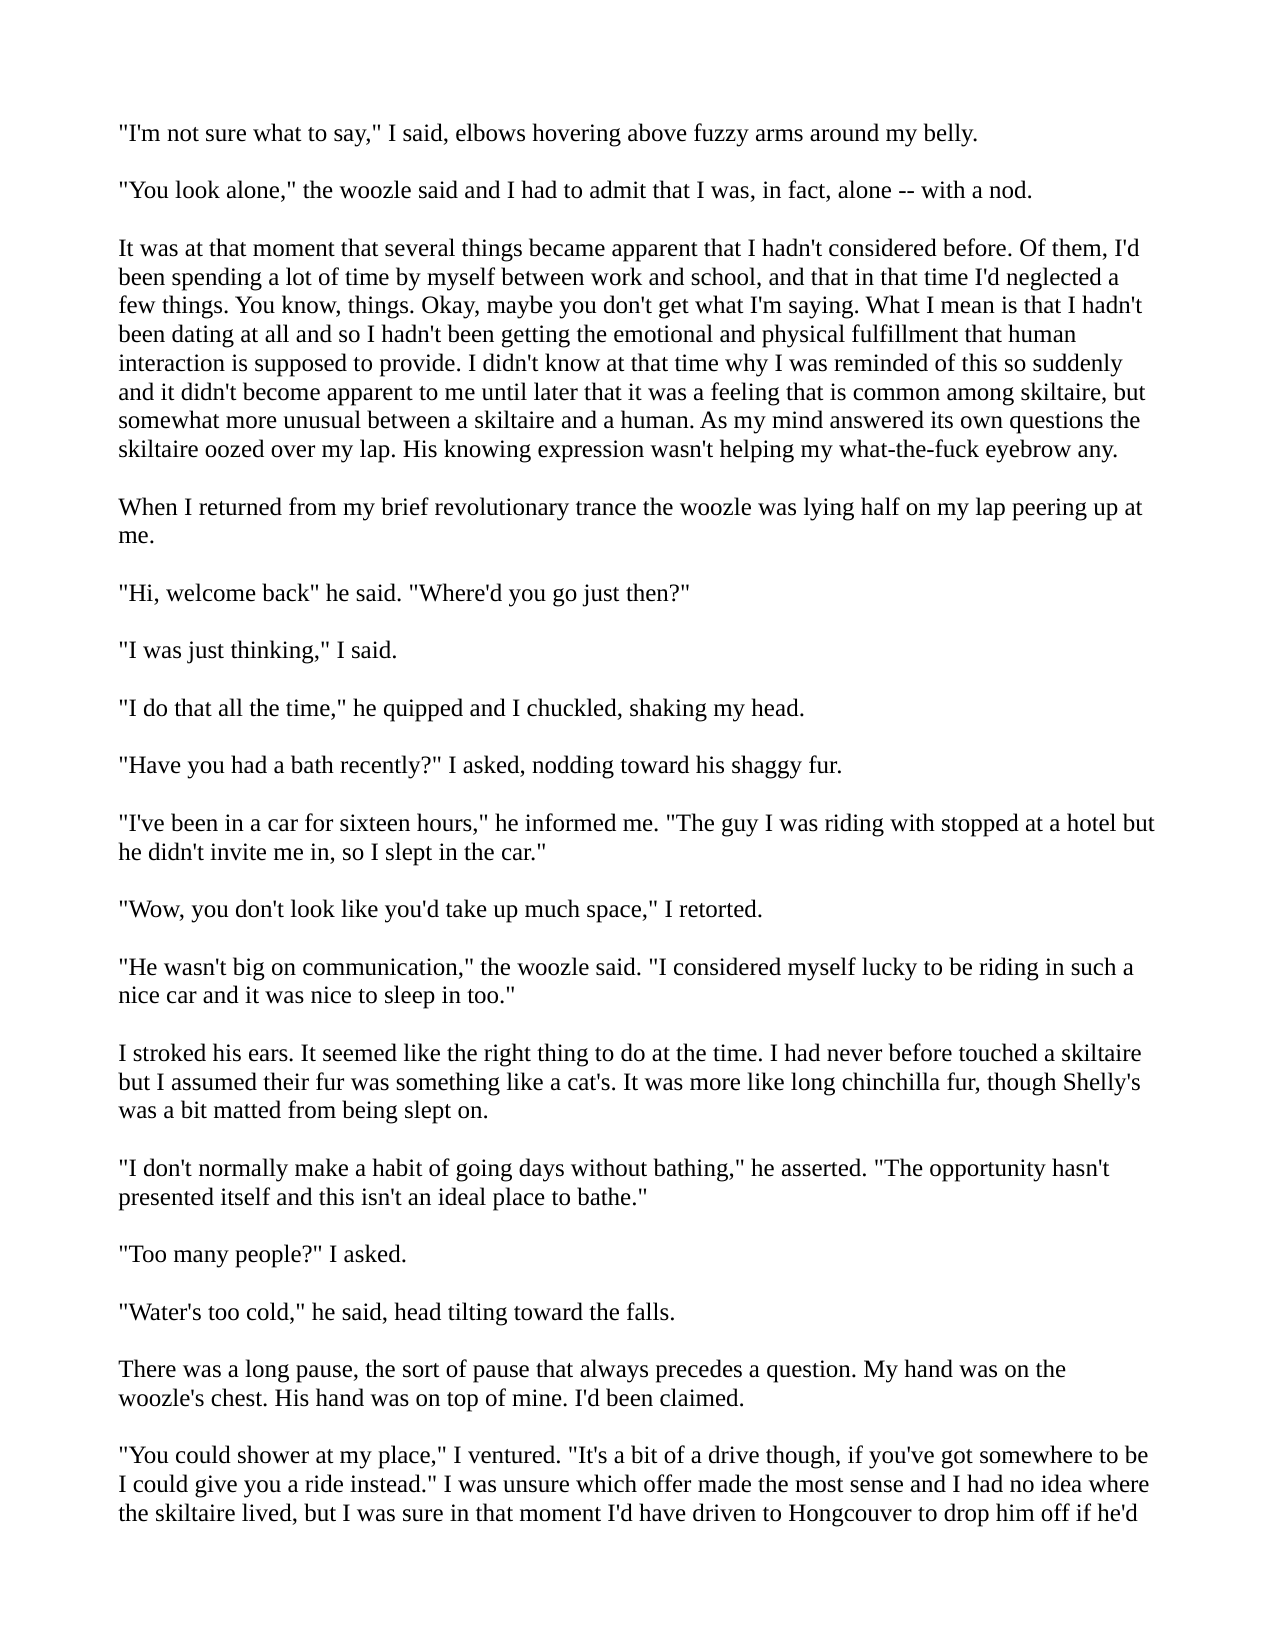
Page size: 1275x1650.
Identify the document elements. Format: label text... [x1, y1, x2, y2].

text "Hi, welcome back" he said. "Where'd you go just then?" [118, 578, 1157, 607]
text "He wasn't big on communication," the woozle said. "I considered myself lucky to be riding in such a nice car and it was nice to sleep in too." [118, 923, 1157, 1009]
text There was a long pause, the sort of pause that always precedes a question. My hand was on the woozle's chest. His hand was on top of mine. I'd been claimed. [118, 1326, 1157, 1412]
text "You look alone," the woozle said and I had to admit that I was, in fact, alone -- with a nod. [118, 147, 1157, 204]
text "Wow, you don't look like you'd take up much space," I retorted. [118, 866, 1157, 923]
text "I do that all the time," he quipped and I chuckled, shaking my head. [118, 693, 1157, 722]
text "You could shower at my place," I ventured. "It's a bit of a drive though, if you've got somewhere to be I could give you a ride instead." I was unsure which offer made the most sense and I had no idea where the skiltaire lived, but I was sure in that moment I'd have driven to Hongcouver to drop him off if he'd [118, 1412, 1157, 1527]
text "I'm not sure what to say," I said, elbows hovering above fuzzy arms around my belly. [118, 118, 1157, 147]
text "Have you had a bath recently?" I asked, nodding toward his shaggy fur. [118, 751, 1157, 779]
text I stroked his ears. It seemed like the right thing to do at the time. I had never before touched a skiltaire but I assumed their fur was something like a cat's. It was more like long chinchilla fur, though Shelly's was a bit matted from being slept on. [118, 1009, 1157, 1124]
text "I've been in a car for sixteen hours," he informed me. "The guy I was riding with stopped at a hotel but he didn't invite me in, so I slept in the car." [118, 779, 1157, 866]
text "I was just thinking," I said. [118, 636, 1157, 664]
text "I don't normally make a habit of going days without bathing," he asserted. "The opportunity hasn't presented itself and this isn't an ideal place to bathe." [118, 1124, 1157, 1211]
text It was at that moment that several things became apparent that I hadn't considered before. Of them, I'd been spending a lot of time by myself between work and school, and that in that time I'd neglected a few things. You know, things. Okay, maybe you don't get what I'm saying. What I mean is that I hadn't been dating at all and so I hadn't been getting the emotional and physical fulfillment that human interaction is supposed to provide. I didn't know at that time why I was reminded of this so suddenly and it didn't become apparent to me until later that it was a feeling that is common among skiltaire, but somewhat more unusual between a skiltaire and a human. As my mind answered its own questions the skiltaire oozed over my lap. His knowing expression wasn't helping my what-the-fuck eyebrow any. [118, 204, 1157, 463]
text When I returned from my brief revolutionary trance the woozle was lying half on my lap peering up at me. [118, 463, 1157, 549]
text "Too many people?" I asked. [118, 1211, 1157, 1268]
text "Water's too cold," he said, head tilting toward the falls. [118, 1268, 1157, 1326]
